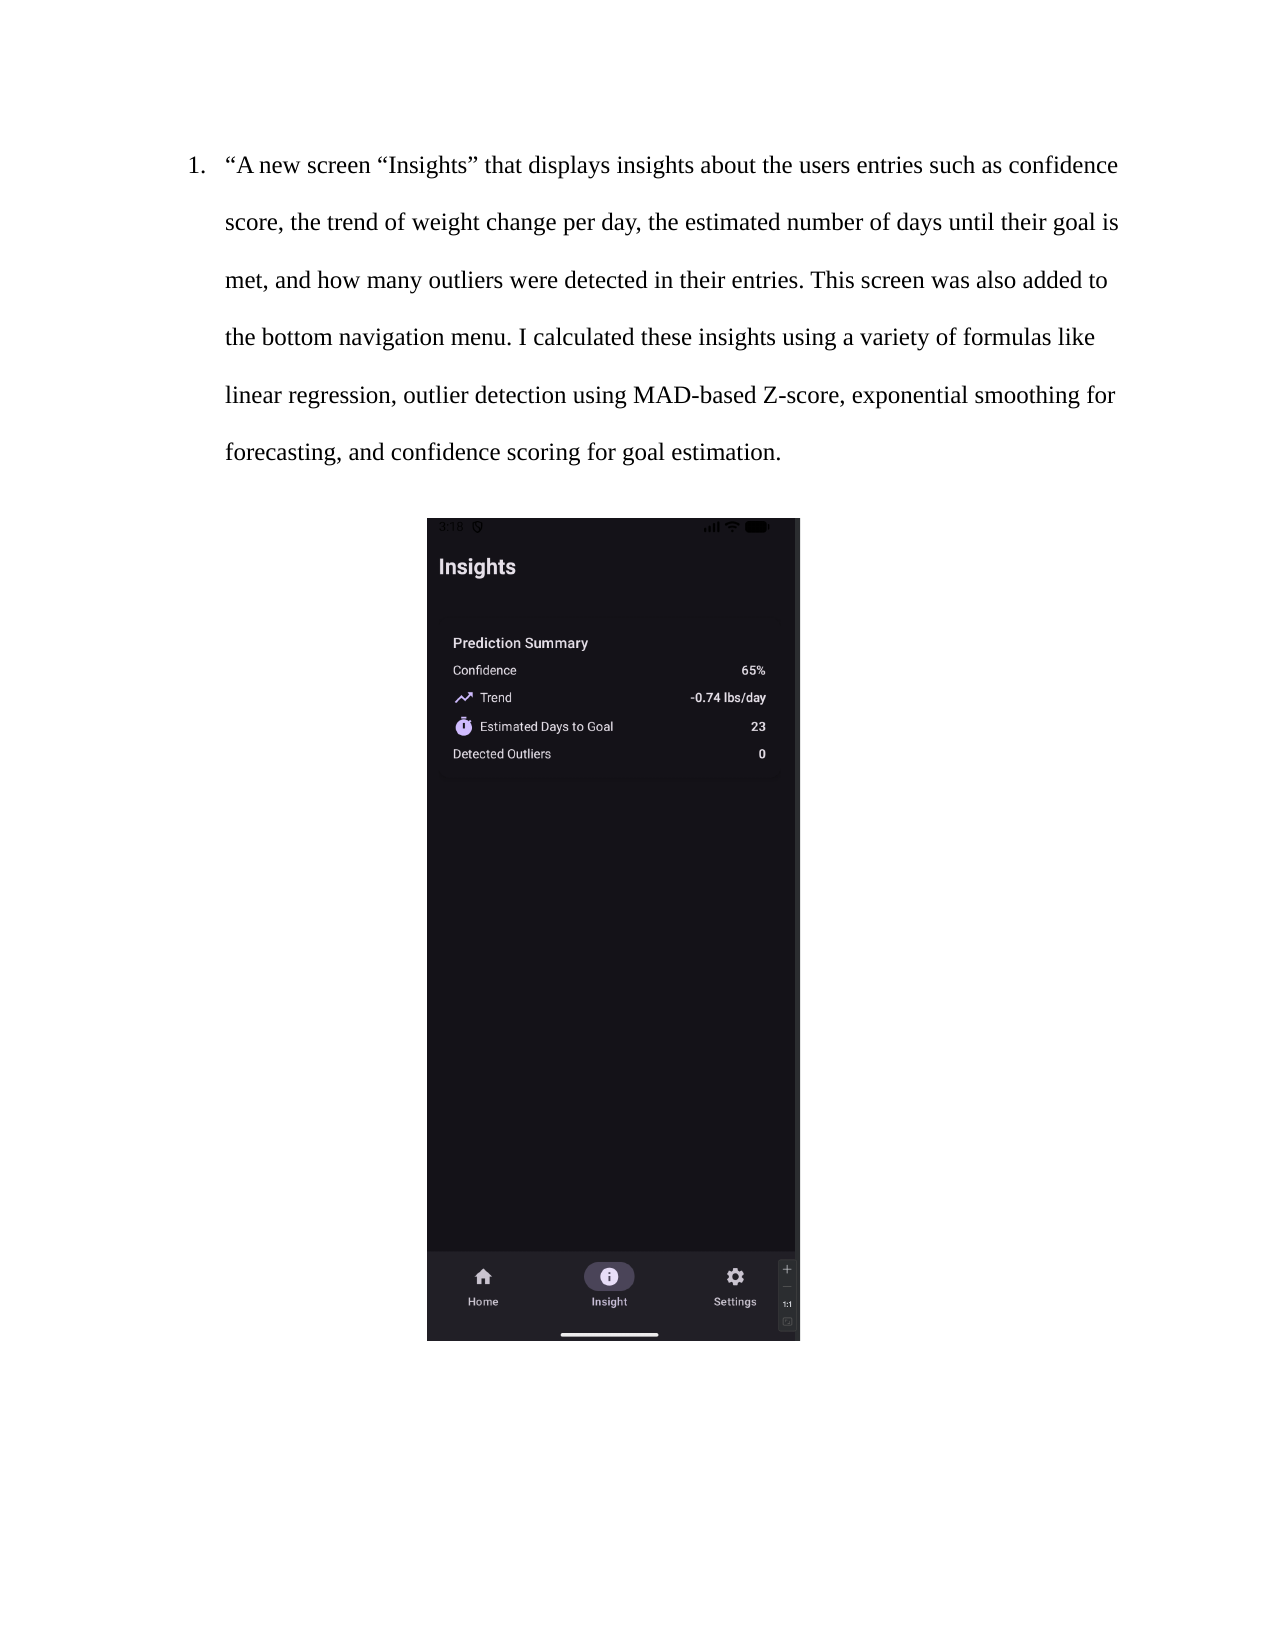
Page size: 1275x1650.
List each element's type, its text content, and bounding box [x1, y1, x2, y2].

list “A new screen “Insights” that displays insights about the users entries such as confidence score, the trend of weight change per day, the estimated number of days until their goal is met, and how many outliers were detected in their entries. This screen was also added to the bottom navigation menu. I calculated these insights using a variety of formulas like linear regression, outlier detection using MAD-based Z-score, exponential smoothing for forecasting, and confidence scoring for goal estimation. [187, 150, 1125, 1484]
picture [427, 518, 801, 1341]
